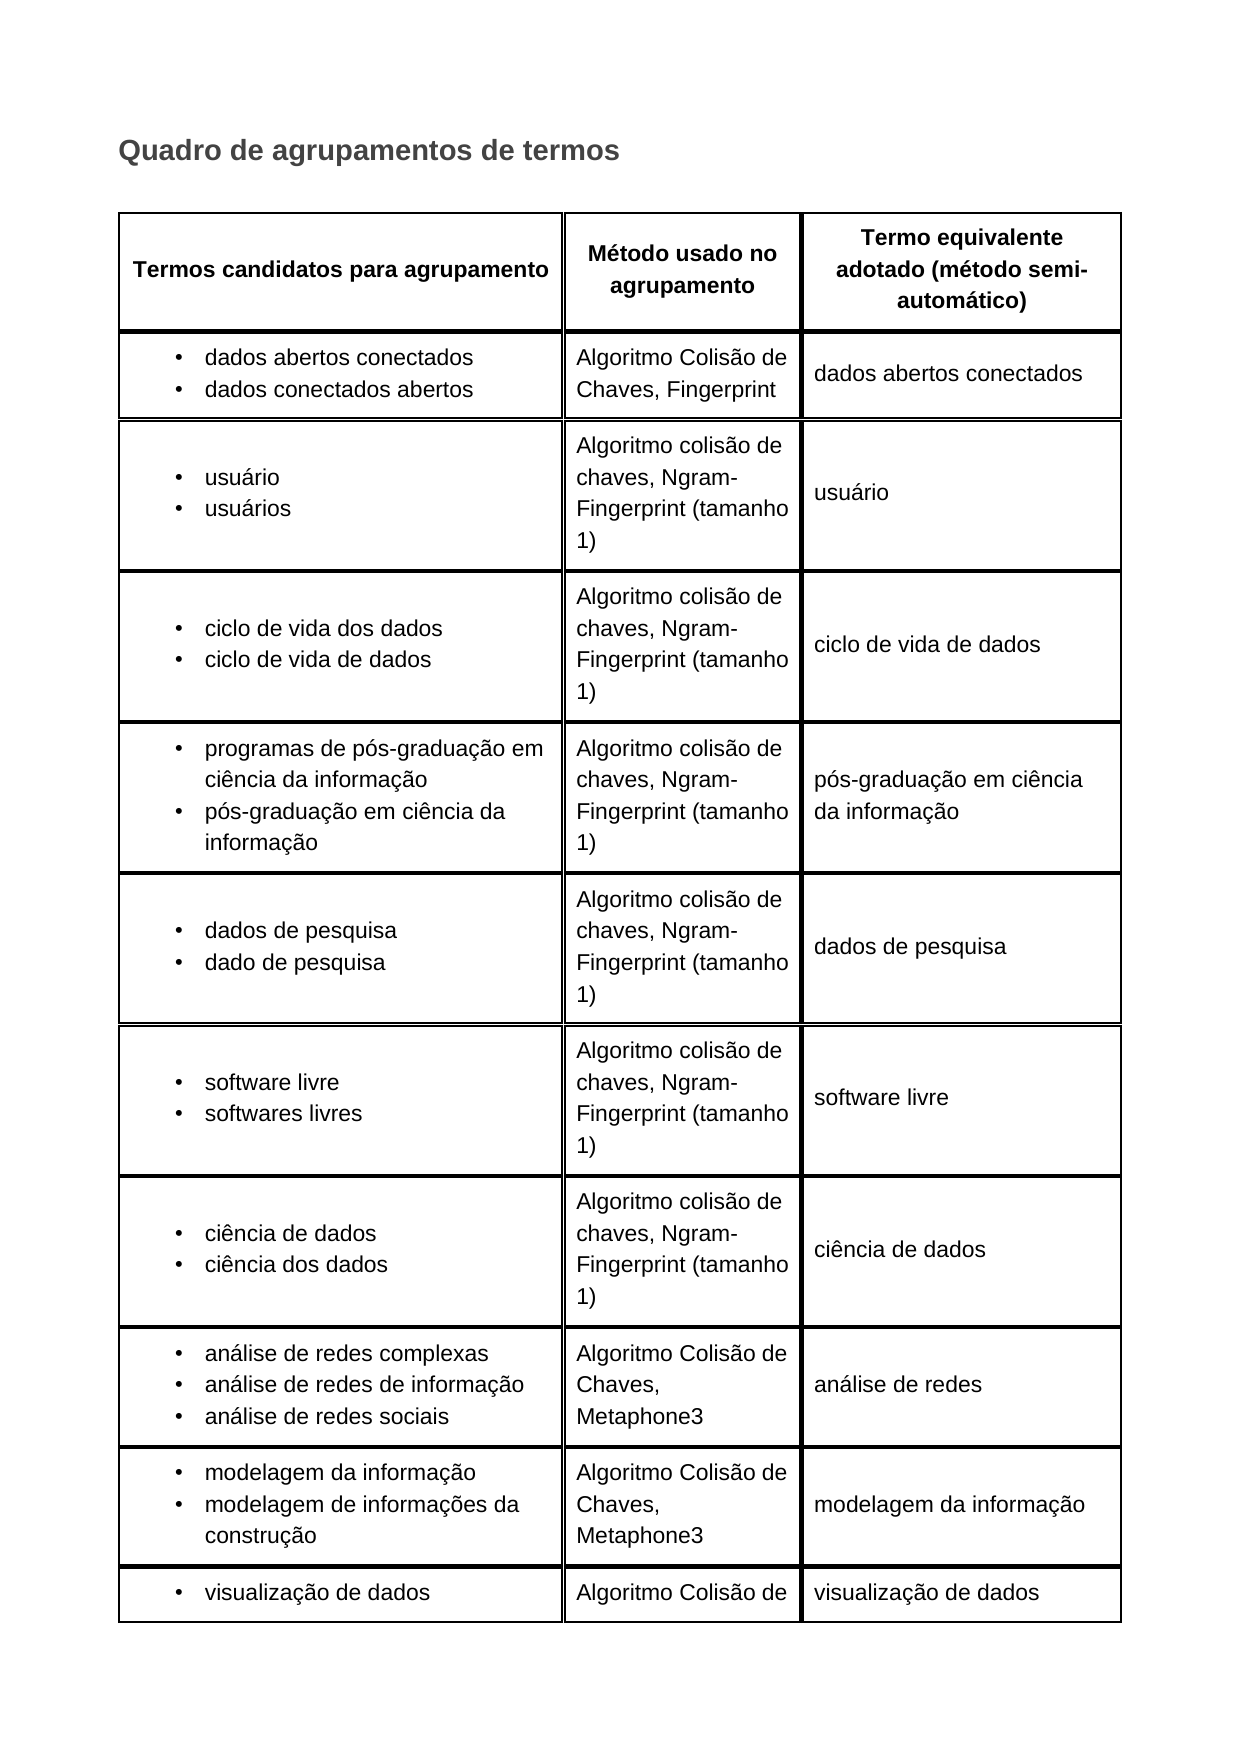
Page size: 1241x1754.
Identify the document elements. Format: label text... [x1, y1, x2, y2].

table_cell Algoritmo Colisão de [566, 1569, 799, 1621]
table_cell Algoritmo Colisão de Chaves, Metaphone3 [566, 1449, 799, 1564]
table_cell Algoritmo colisão de chaves, Ngram-Fingerprint (tamanho 1) [566, 1178, 799, 1325]
table_cell Algoritmo colisão de chaves, Ngram-Fingerprint (tamanho 1) [566, 573, 799, 720]
table_cell ciclo de vida dos dados ciclo de vida de dados [120, 573, 561, 720]
table_cell software livre [804, 1027, 1120, 1174]
table_cell análise de redes [804, 1329, 1120, 1445]
table_cell modelagem da informação modelagem de informações da construção [120, 1449, 561, 1564]
subtitle Quadro de agrupamentos de termos [118, 133, 1122, 166]
table_header Método usado no agrupamento [566, 214, 799, 329]
table_cell dados abertos conectados dados conectados abertos [120, 334, 561, 417]
table_cell visualização de dados visualização de dados abertos [120, 1569, 561, 1621]
table_cell dados de pesquisa dado de pesquisa [120, 875, 561, 1022]
table_cell programas de pós-graduação em ciência da informação pós-graduação em ciência da informação [120, 724, 561, 871]
table_cell visualização de dados [804, 1569, 1120, 1621]
table_cell ciclo de vida de dados [804, 573, 1120, 720]
table_cell Algoritmo colisão de chaves, Ngram-Fingerprint (tamanho 1) [566, 1027, 799, 1174]
table_cell software livre softwares livres [120, 1027, 561, 1174]
table_cell Algoritmo colisão de chaves, Ngram-Fingerprint (tamanho 1) [566, 422, 799, 569]
table_cell dados de pesquisa [804, 875, 1120, 1022]
table_cell análise de redes complexas análise de redes de informação análise de redes sociais [120, 1329, 561, 1445]
table_cell usuário usuários [120, 422, 561, 569]
table_cell ciência de dados ciência dos dados [120, 1178, 561, 1325]
table_cell modelagem da informação [804, 1449, 1120, 1564]
table_cell Algoritmo colisão de chaves, Ngram-Fingerprint (tamanho 1) [566, 724, 799, 871]
table_cell dados abertos conectados [804, 334, 1120, 417]
table_cell Algoritmo Colisão de Chaves, Metaphone3 [566, 1329, 799, 1445]
table_header Termos candidatos para agrupamento [120, 214, 561, 329]
table_cell usuário [804, 422, 1120, 569]
table_cell ciência de dados [804, 1178, 1120, 1325]
table_header Termo equivalente adotado (método semi-automático) [804, 214, 1120, 329]
table_cell Algoritmo Colisão de Chaves, Fingerprint [566, 334, 799, 417]
table_cell pós-graduação em ciência da informação [804, 724, 1120, 871]
table_cell Algoritmo colisão de chaves, Ngram-Fingerprint (tamanho 1) [566, 875, 799, 1022]
